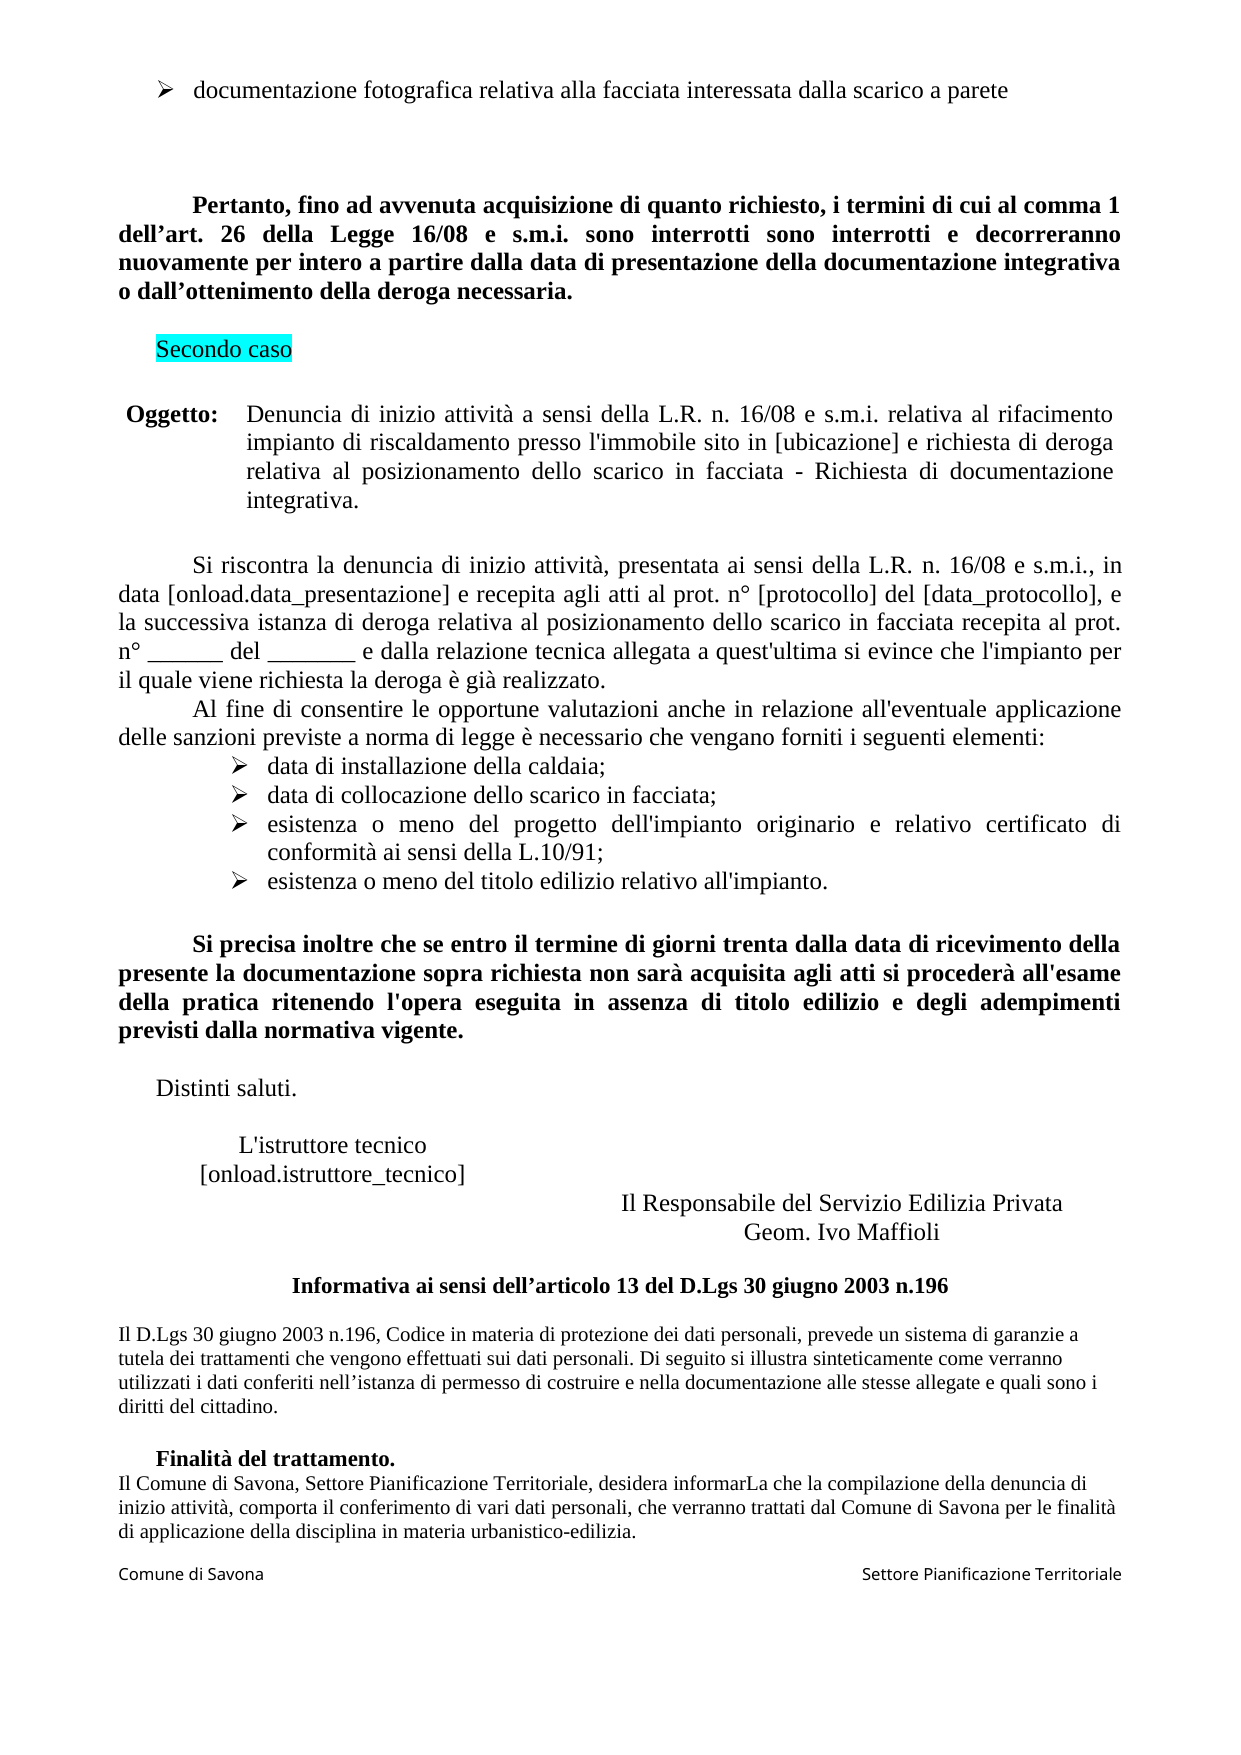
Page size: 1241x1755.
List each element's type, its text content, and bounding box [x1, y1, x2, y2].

text Finalità del trattamento. [118, 1445, 1122, 1471]
text Il Comune di Savona, Settore Pianificazione Territoriale, desidera informarLa che la compilazione della denuncia di inizio attività, comporta il conferimento di vari dati personali, che verranno trattati dal Comune di Savona per le finalità di applicazione della disciplina in materia urbanistico-edilizia. [118, 1471, 1122, 1543]
text Secondo caso [156, 334, 1122, 362]
table_header [509, 1130, 1137, 1188]
list documentazione fotografica relativa alla facciata interessata dalla scarico a parete [156, 75, 1122, 104]
text Si riscontra la denuncia di inizio attività, presentata ai sensi della L.R. n. 16/08 e s.m.i., in data [onload.data_presentazione] e recepita agli atti al prot. n° [protocollo] del [data_protocollo], e la successiva istanza di deroga relativa al posizionamento dello scarico in facciata recepita al prot. n° ______ del _______ e dalla relazione tecnica allegata a quest'ultima si evince che l'impianto per il quale viene richiesta la deroga è già realizzato. [118, 550, 1122, 694]
text Distinti saluti. [156, 1073, 1122, 1102]
text Al fine di consentire le opportune valutazioni anche in relazione all'eventuale applicazione delle sanzioni previste a norma di legge è necessario che vengano forniti i seguenti elementi: [118, 694, 1122, 751]
list esistenza o meno del titolo edilizio relativo all'impianto. [229, 866, 1122, 895]
table_header Oggetto: [118, 391, 238, 521]
text Il D.Lgs 30 giugno 2003 n.196, Codice in materia di protezione dei dati personali, prevede un sistema di garanzie a tutela dei trattamenti che vengono effettuati sui dati personali. Di seguito si illustra sinteticamente come verranno utilizzati i dati conferiti nell’istanza di permesso di costruire e nella documentazione alle stesse allegate e quali sono i diritti del cittadino. [118, 1322, 1122, 1418]
text Pertanto, fino ad avvenuta acquisizione di quanto richiesto, i termini di cui al comma 1 dell’art. 26 della Legge 16/08 e s.m.i. sono interrotti sono interrotti e decorreranno nuovamente per intero a partire dalla data di presentazione della documentazione integrativa o dall’ottenimento della deroga necessaria. [118, 190, 1122, 305]
table_cell Il Responsabile del Servizio Edilizia Privata Geom. Ivo Maffioli [509, 1188, 1137, 1245]
list data di collocazione dello scarico in facciata; [229, 780, 1122, 809]
text Si precisa inoltre che se entro il termine di giorni trenta dalla data di ricevimento della presente la documentazione sopra richiesta non sarà acquisita agli atti si procederà all'esame della pratica ritenendo l'opera eseguita in assenza di titolo edilizio e degli adempimenti previsti dalla normativa vigente. [118, 929, 1122, 1044]
list esistenza o meno del progetto dell'impianto originario e relativo certificato di conformità ai sensi della L.10/91; [229, 809, 1122, 866]
subtitle Informativa ai sensi dell’articolo 13 del D.Lgs 30 giugno 2003 n.196 [118, 1272, 1122, 1298]
list data di installazione della caldaia; [229, 751, 1122, 780]
table_header L'istruttore tecnico [onload.istruttore_tecnico] [118, 1130, 509, 1188]
table_header Denuncia di inizio attività a sensi della L.R. n. 16/08 e s.m.i. relativa al rifacimento impianto di riscaldamento presso l'immobile sito in [ubicazione] e richiesta di deroga relativa al posizionamento dello scarico in facciata - Richiesta di documentazione integrativa. [239, 391, 1122, 521]
table_cell [118, 1188, 509, 1245]
